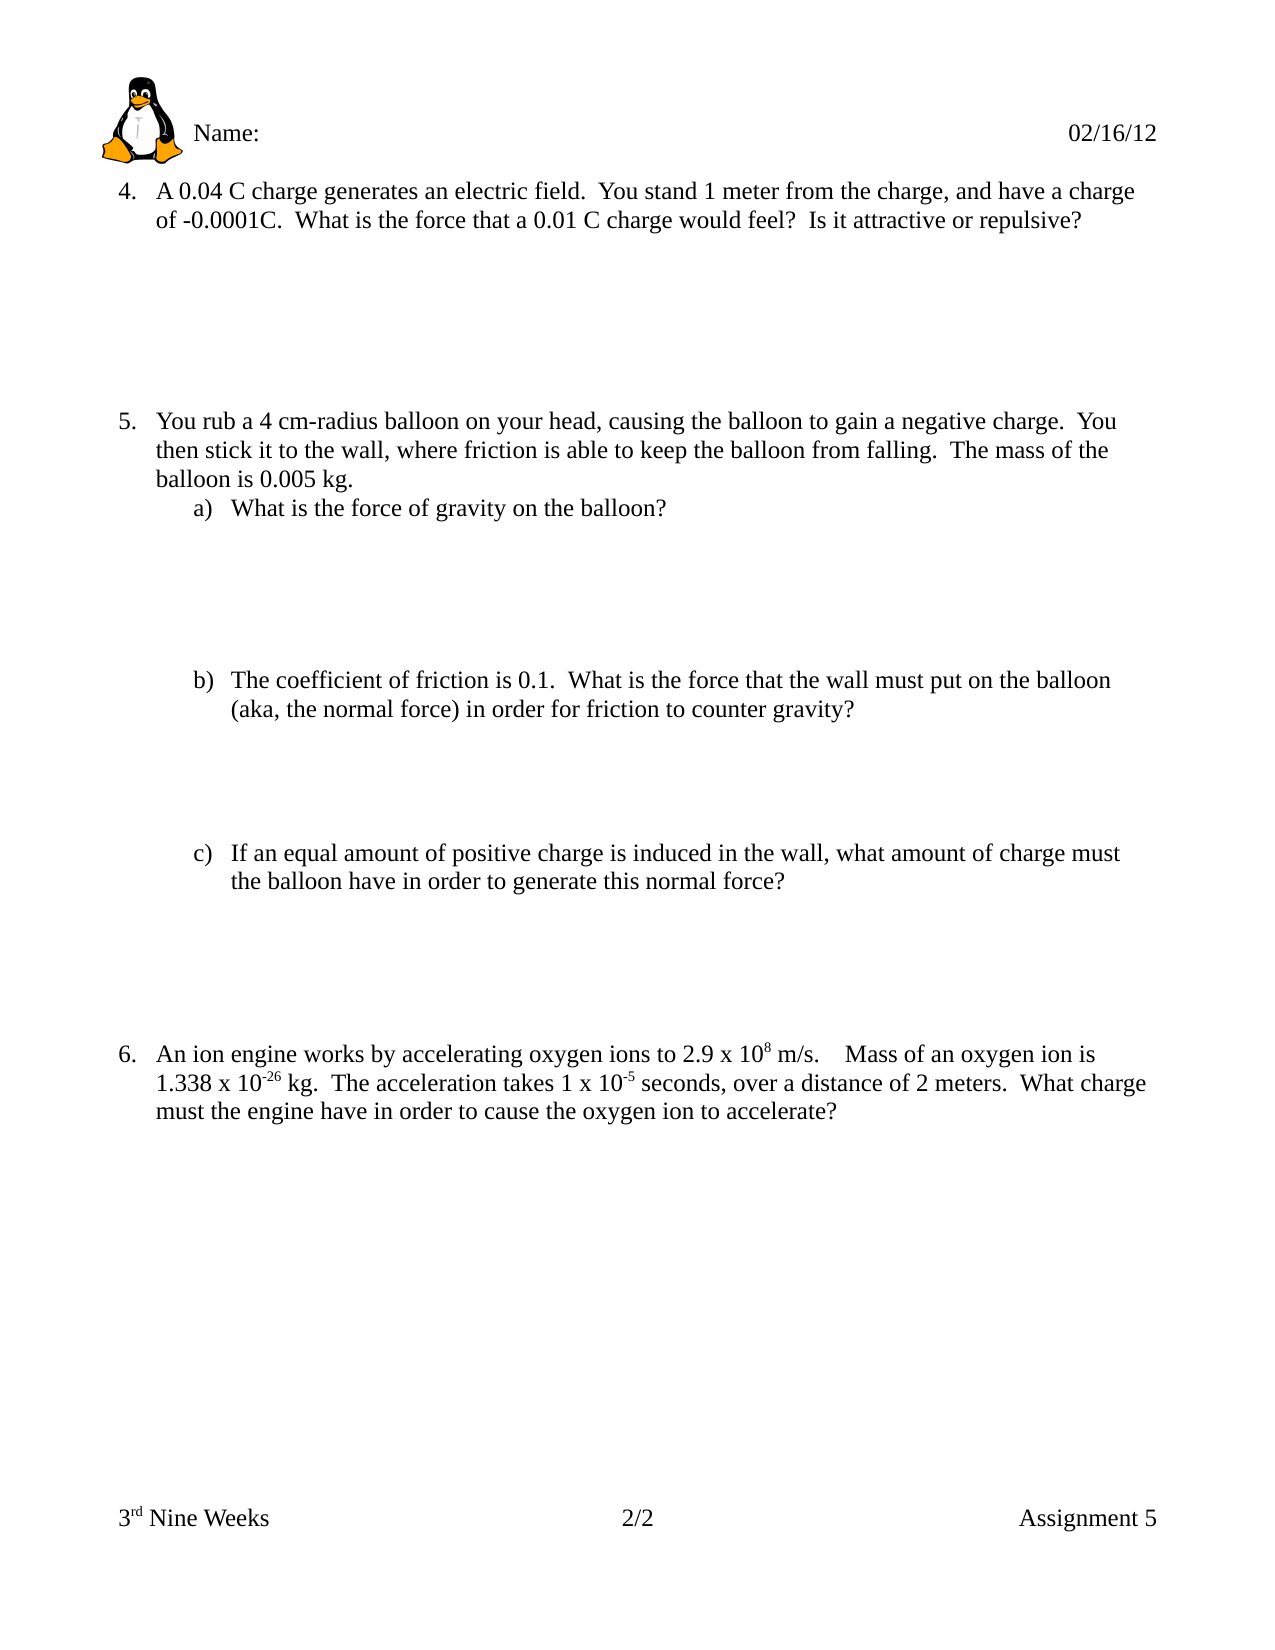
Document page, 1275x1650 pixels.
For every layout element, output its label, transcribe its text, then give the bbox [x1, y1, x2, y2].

list If an equal amount of positive charge is induced in the wall, what amount of charge must the balloon have in order to generate this normal force? [193, 838, 1157, 895]
list An ion engine works by accelerating oxygen ions to 2.9 x 108 m/s. Mass of an oxygen ion is 1.338 x 10-26 kg. The acceleration takes 1 x 10-5 seconds, over a distance of 2 meters. What charge must the engine have in order to cause the oxygen ion to accelerate? [118, 1039, 1157, 1125]
list The coefficient of friction is 0.1. What is the force that the wall must put on the balloon (aka, the normal force) in order for friction to counter gravity? [193, 665, 1157, 723]
list You rub a 4 cm-radius balloon on your head, causing the balloon to gain a negative charge. You then stick it to the wall, where friction is able to keep the balloon from falling. The mass of the balloon is 0.005 kg. [118, 406, 1157, 493]
list A 0.04 C charge generates an electric field. You stand 1 meter from the charge, and have a charge of -0.0001C. What is the force that a 0.01 C charge would feel? Is it attractive or repulsive? [118, 176, 1157, 234]
picture [95, 75, 186, 166]
list What is the force of gravity on the balloon? [193, 493, 1157, 521]
